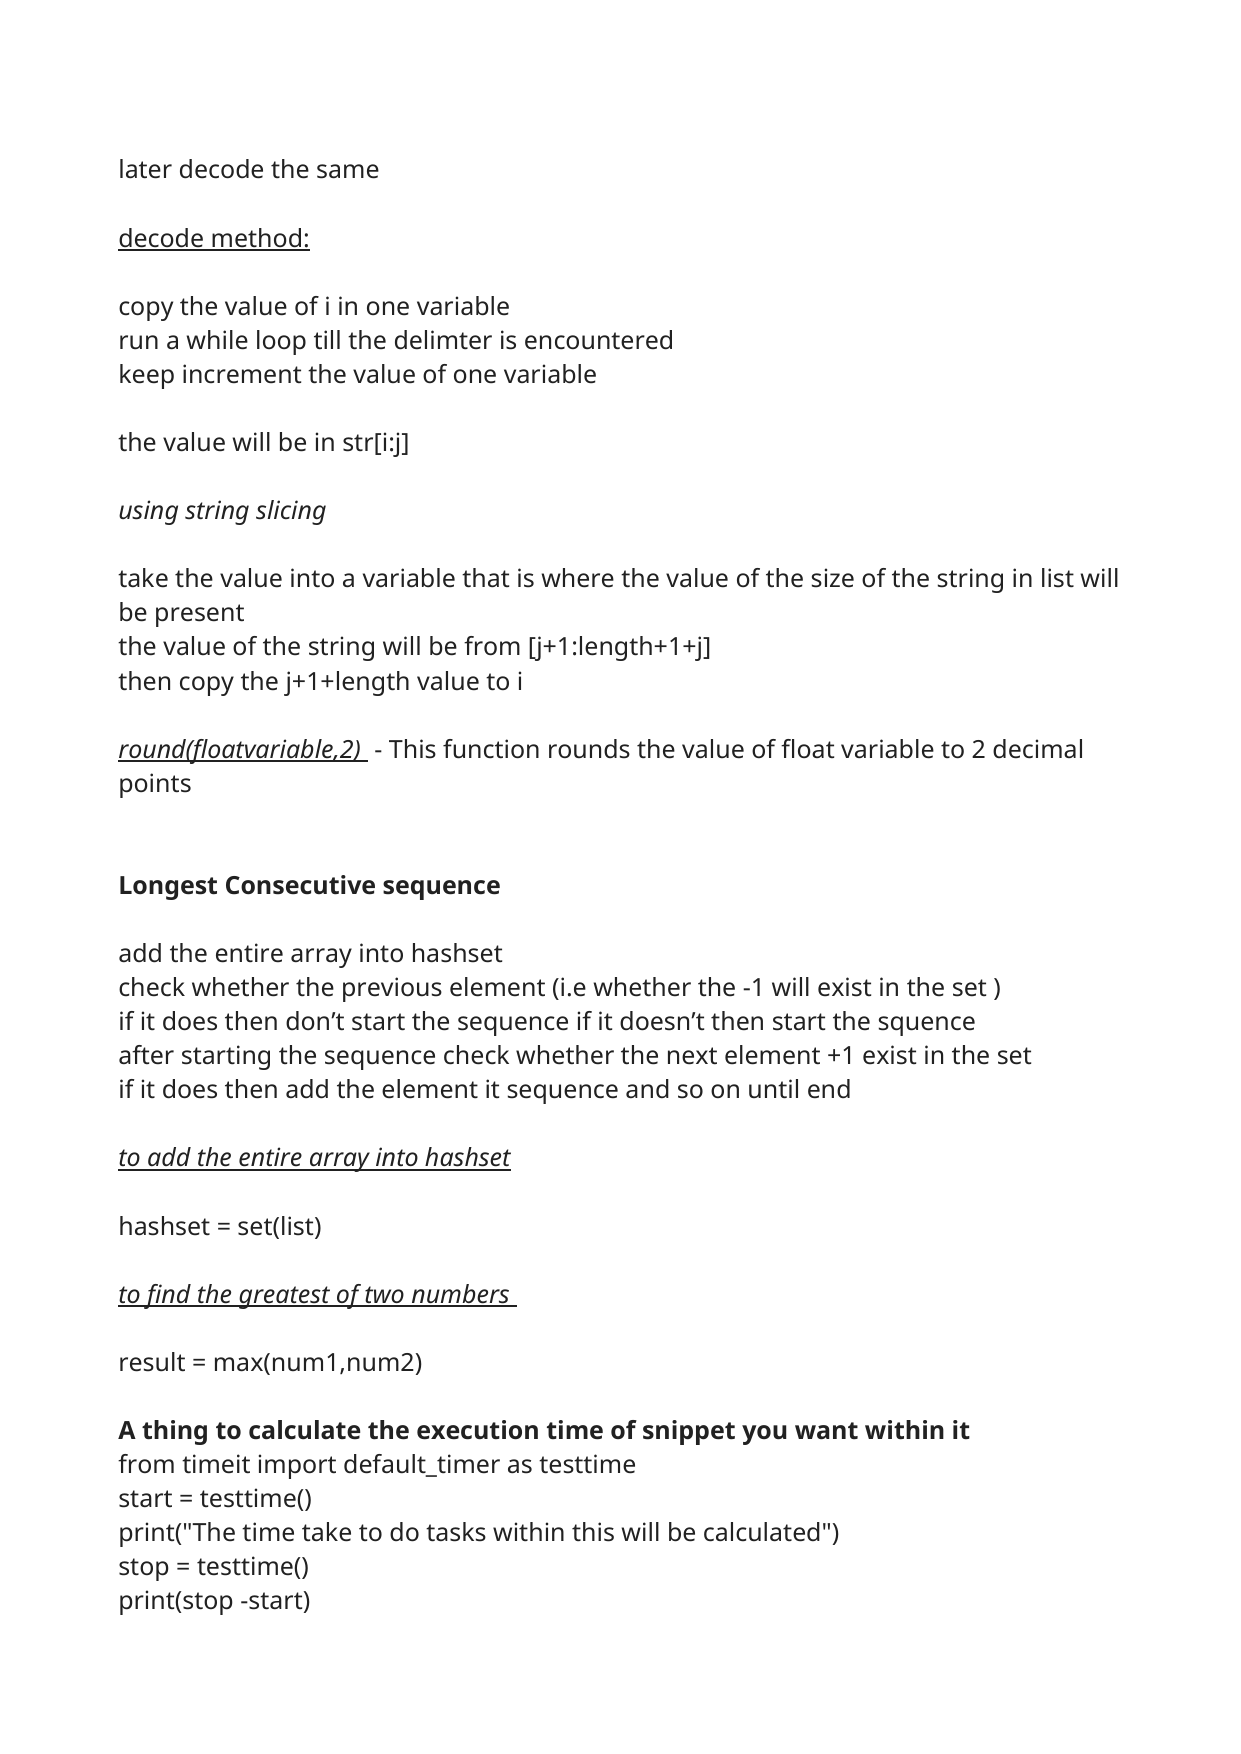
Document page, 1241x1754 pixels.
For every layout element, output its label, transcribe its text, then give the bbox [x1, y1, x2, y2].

text result = max(num1,num2) [118, 1344, 1122, 1378]
text print("The time take to do tasks within this will be calculated") [118, 1515, 1122, 1549]
text keep increment the value of one variable [118, 357, 1122, 391]
text start = testtime() [118, 1481, 1122, 1515]
text check whether the previous element (i.e whether the -1 will exist in the set ) [118, 970, 1122, 1004]
text the value will be in str[i:j] [118, 425, 1122, 459]
text add the entire array into hashset [118, 936, 1122, 970]
text from timeit import default_timer as testtime [118, 1447, 1122, 1481]
text decode method: [118, 220, 1122, 254]
text run a while loop till the delimter is encountered [118, 322, 1122, 357]
text copy the value of i in one variable [118, 288, 1122, 322]
text round(floatvariable,2) - This function rounds the value of float variable to 2 decimal points [118, 731, 1122, 799]
text if it does then add the element it sequence and so on until end [118, 1072, 1122, 1106]
text print(stop -start) [118, 1583, 1122, 1617]
text later decode the same [118, 152, 1122, 186]
text using string slicing [118, 493, 1122, 527]
text to find the greatest of two numbers [118, 1276, 1122, 1310]
text take the value into a variable that is where the value of the size of the string in list will be present [118, 561, 1122, 629]
text to add the entire array into hashset [118, 1140, 1122, 1174]
text Longest Consecutive sequence [118, 867, 1122, 902]
text after starting the sequence check whether the next element +1 exist in the set [118, 1038, 1122, 1072]
text if it does then don’t start the sequence if it doesn’t then start the squence [118, 1004, 1122, 1038]
text the value of the string will be from [j+1:length+1+j] [118, 629, 1122, 663]
text stop = testtime() [118, 1549, 1122, 1583]
text then copy the j+1+length value to i [118, 663, 1122, 697]
text hashset = set(list) [118, 1208, 1122, 1242]
text A thing to calculate the execution time of snippet you want within it [118, 1412, 1122, 1447]
